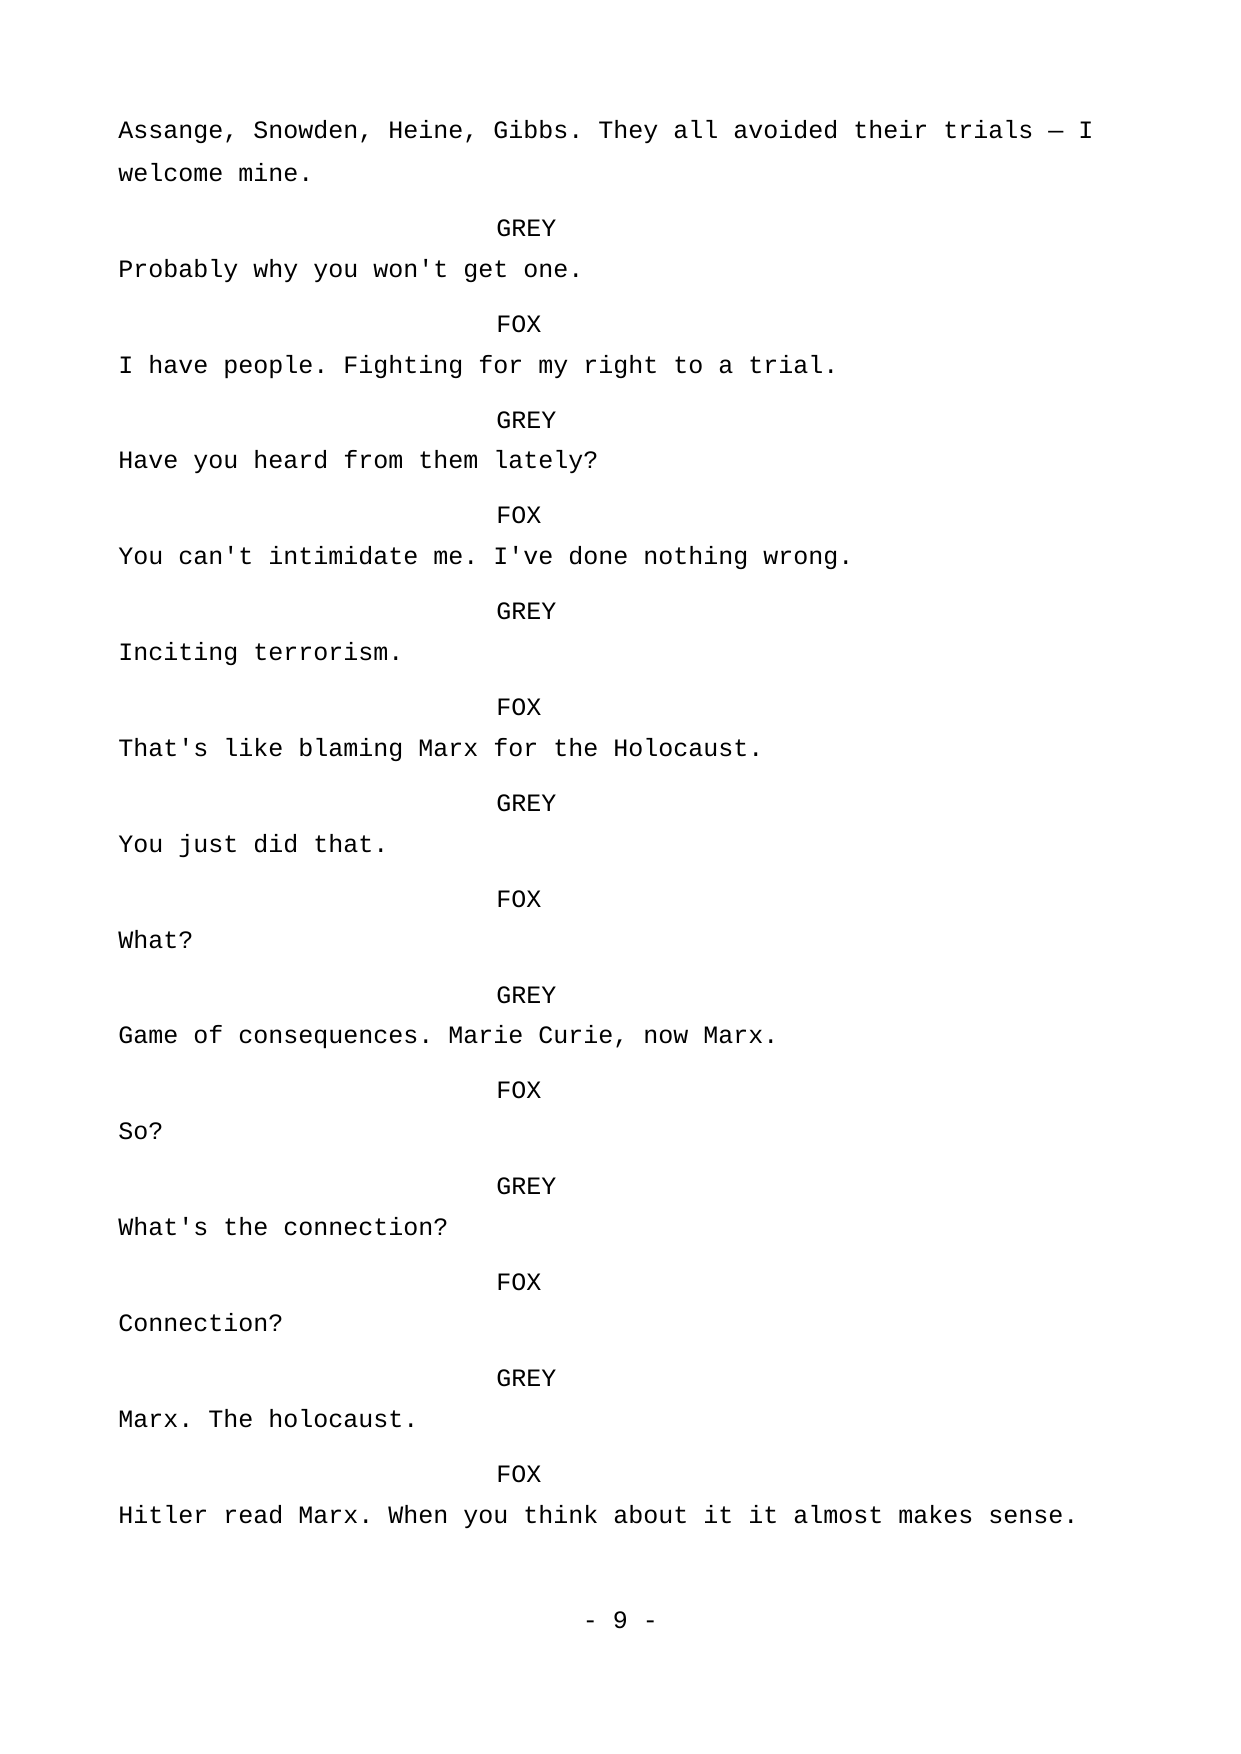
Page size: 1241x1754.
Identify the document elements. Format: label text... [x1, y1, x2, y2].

text Have you heard from them lately? [118, 448, 1122, 476]
text GREY [496, 1174, 1122, 1202]
text So? [118, 1119, 1122, 1147]
text Hitler read Marx. When you think about it it almost makes sense. [118, 1502, 1122, 1531]
text Assange, Snowden, Heine, Gibbs. They all avoided their trials — I welcome mine. [118, 118, 1122, 189]
text You can't intimidate me. I've done nothing wrong. [118, 544, 1122, 572]
text FOX [496, 1461, 1122, 1490]
text FOX [496, 503, 1122, 531]
text What's the connection? [118, 1215, 1122, 1243]
text Game of consequences. Marie Curie, now Marx. [118, 1023, 1122, 1051]
text Marx. The holocaust. [118, 1406, 1122, 1435]
text FOX [496, 695, 1122, 723]
text GREY [496, 599, 1122, 627]
text Probably why you won't get one. [118, 256, 1122, 285]
text You just did that. [118, 831, 1122, 860]
text Inciting terrorism. [118, 640, 1122, 668]
text FOX [496, 886, 1122, 915]
text FOX [496, 311, 1122, 340]
text What? [118, 927, 1122, 956]
text GREY [496, 407, 1122, 436]
text I have people. Fighting for my right to a trial. [118, 352, 1122, 381]
text GREY [496, 982, 1122, 1011]
text GREY [496, 791, 1122, 819]
text FOX [496, 1270, 1122, 1298]
text Connection? [118, 1311, 1122, 1339]
text That's like blaming Marx for the Holocaust. [118, 736, 1122, 764]
text GREY [496, 1366, 1122, 1394]
text FOX [496, 1078, 1122, 1106]
text GREY [496, 216, 1122, 244]
